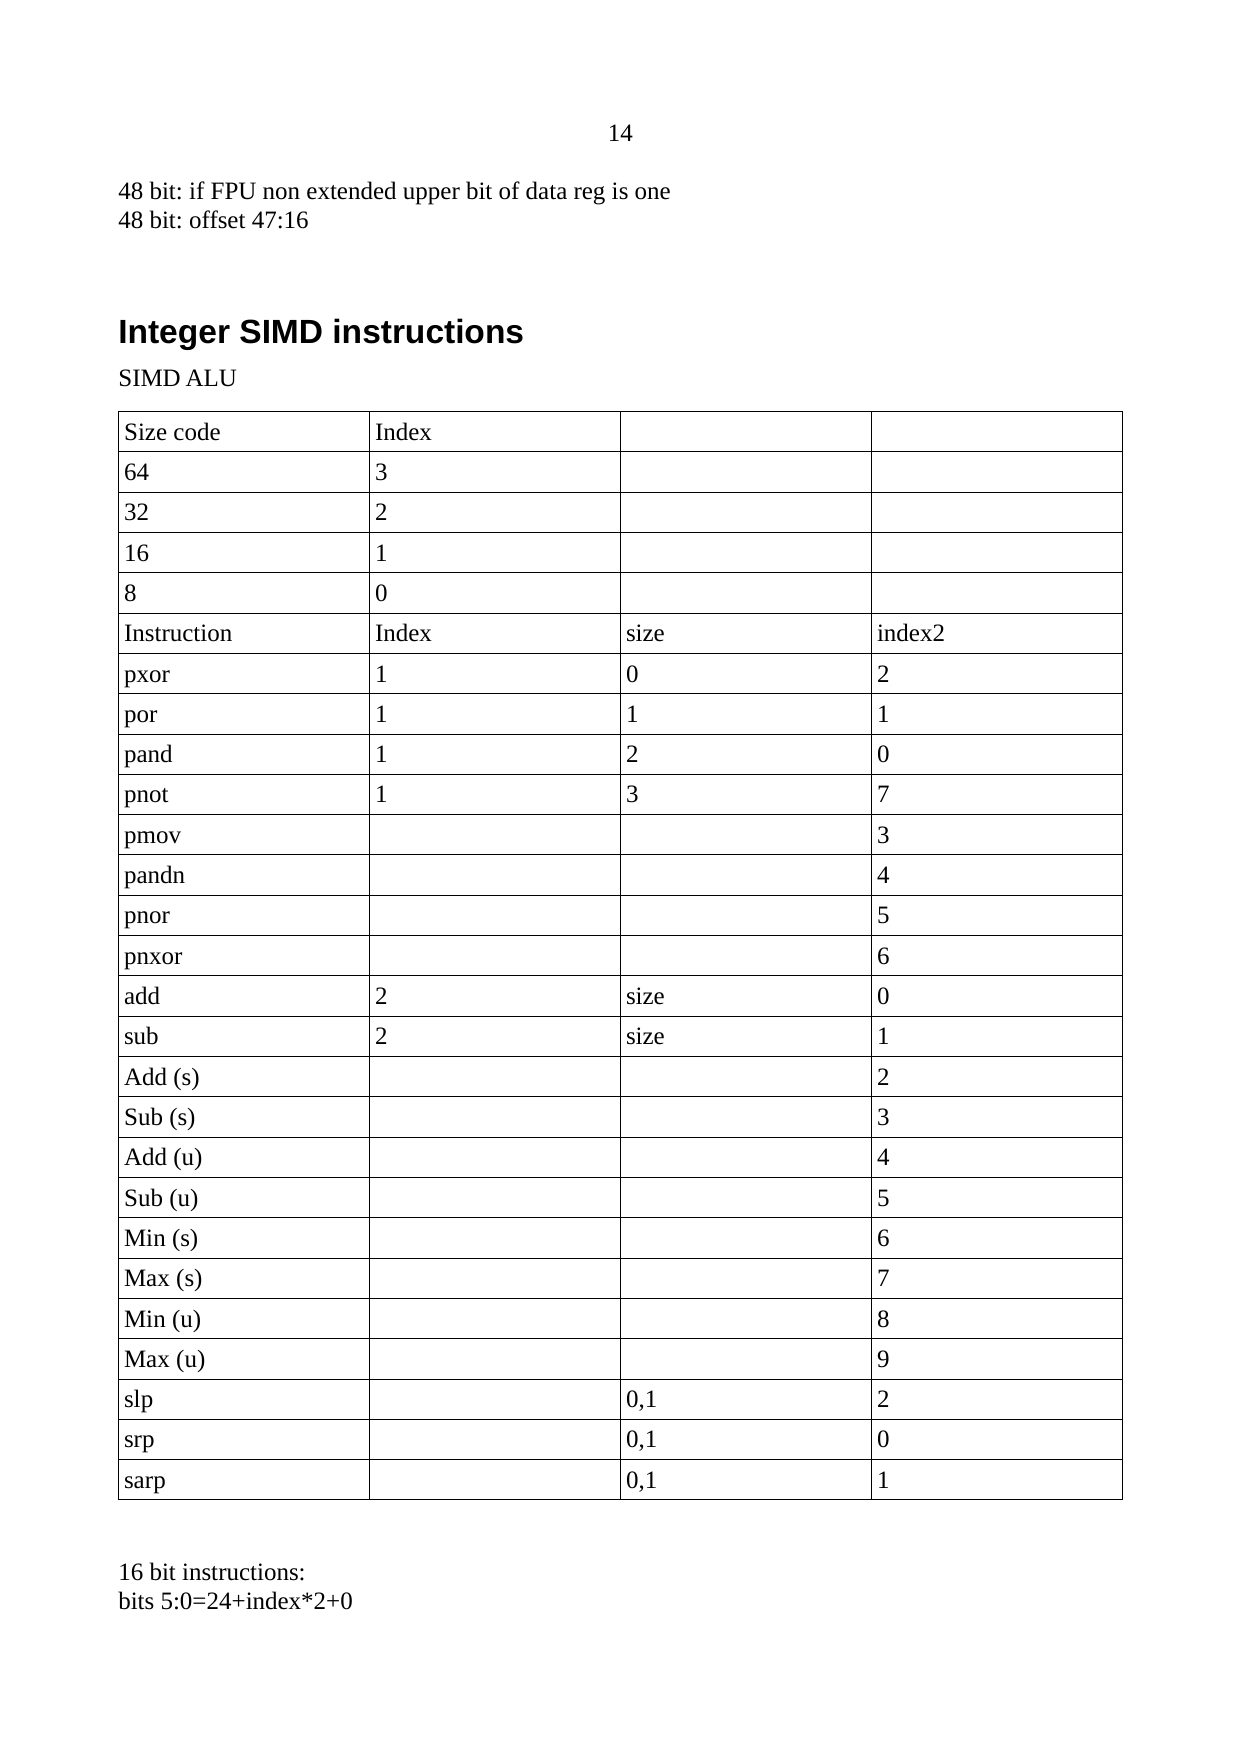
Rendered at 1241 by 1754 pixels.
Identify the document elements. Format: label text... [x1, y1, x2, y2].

table_cell 6 [872, 936, 1122, 975]
table_cell Max (s) [119, 1259, 369, 1298]
table_cell 5 [872, 896, 1122, 935]
table_cell [872, 533, 1122, 572]
table_cell 2 [872, 654, 1122, 693]
table_cell pxor [119, 654, 369, 693]
table_cell slp [119, 1380, 369, 1419]
table_cell [621, 1218, 871, 1257]
table_cell size [621, 976, 871, 1016]
table_cell Max (u) [119, 1339, 369, 1378]
table_cell [621, 493, 871, 532]
table_cell 8 [119, 573, 369, 612]
table_cell [370, 936, 620, 975]
table_cell 1 [872, 694, 1122, 733]
table_cell 16 [119, 533, 369, 572]
table_cell 1 [370, 694, 620, 733]
table_header Size code [119, 412, 369, 451]
table_cell 2 [370, 493, 620, 532]
table_cell pmov [119, 815, 369, 854]
table_header [621, 412, 871, 451]
table_cell por [119, 694, 369, 733]
table_cell [370, 896, 620, 935]
text 16 bit instructions: [118, 1557, 1122, 1586]
table_cell [370, 1218, 620, 1257]
table_cell [621, 1138, 871, 1177]
table_cell pnxor [119, 936, 369, 975]
table_cell pandn [119, 855, 369, 895]
table_cell Add (s) [119, 1057, 369, 1096]
table_cell 6 [872, 1218, 1122, 1257]
table_cell size [621, 614, 871, 653]
text 48 bit: offset 47:16 [118, 205, 1122, 234]
table_cell 3 [872, 815, 1122, 854]
table_cell 0 [370, 573, 620, 612]
table_header Index [370, 412, 620, 451]
table_cell [370, 1380, 620, 1419]
table_cell 0 [872, 976, 1122, 1016]
table_cell 0 [621, 654, 871, 693]
table_cell Sub (s) [119, 1097, 369, 1137]
table_cell 7 [872, 1259, 1122, 1298]
table_cell [621, 1299, 871, 1338]
table_cell 64 [119, 452, 369, 492]
table_cell 1 [370, 533, 620, 572]
table_cell 1 [370, 735, 620, 774]
table_cell [370, 855, 620, 895]
table_cell [621, 533, 871, 572]
table_cell index2 [872, 614, 1122, 653]
table_cell 2 [370, 1017, 620, 1056]
table_cell [621, 1178, 871, 1217]
text 48 bit: if FPU non extended upper bit of data reg is one [118, 176, 1122, 205]
table_cell [621, 1259, 871, 1298]
table_cell [621, 1057, 871, 1096]
table_cell Min (u) [119, 1299, 369, 1338]
table_cell [370, 1420, 620, 1459]
table_cell 0 [872, 735, 1122, 774]
table_cell [872, 573, 1122, 612]
table_cell Add (u) [119, 1138, 369, 1177]
table_cell [370, 1339, 620, 1378]
table_cell [370, 1057, 620, 1096]
table_cell [872, 452, 1122, 492]
table_cell 0,1 [621, 1460, 871, 1499]
table_cell [621, 855, 871, 895]
text bits 5:0=24+index*2+0 [118, 1586, 1122, 1614]
table_cell [621, 896, 871, 935]
table_cell [621, 815, 871, 854]
table_cell [370, 1138, 620, 1177]
table_cell Min (s) [119, 1218, 369, 1257]
table_cell 7 [872, 775, 1122, 814]
table_cell srp [119, 1420, 369, 1459]
table_cell add [119, 976, 369, 1016]
table_cell [370, 1299, 620, 1338]
table_cell 2 [621, 735, 871, 774]
table_cell 9 [872, 1339, 1122, 1378]
table_cell 0 [872, 1420, 1122, 1459]
table_cell 4 [872, 1138, 1122, 1177]
table_cell 2 [872, 1380, 1122, 1419]
table_cell [621, 573, 871, 612]
table_cell [370, 1460, 620, 1499]
table_cell [621, 936, 871, 975]
subtitle Integer SIMD instructions [118, 312, 1122, 351]
table_cell sub [119, 1017, 369, 1056]
table_cell [621, 452, 871, 492]
table_cell 1 [872, 1460, 1122, 1499]
table_header [872, 412, 1122, 451]
table_cell 1 [370, 775, 620, 814]
table_cell [370, 815, 620, 854]
text SIMD ALU [118, 363, 1122, 392]
table_cell pnor [119, 896, 369, 935]
table_cell 2 [872, 1057, 1122, 1096]
table_cell [370, 1097, 620, 1137]
table_cell 3 [621, 775, 871, 814]
table_cell 32 [119, 493, 369, 532]
table_cell Instruction [119, 614, 369, 653]
table_cell 1 [872, 1017, 1122, 1056]
table_cell [872, 493, 1122, 532]
table_cell 1 [621, 694, 871, 733]
table_cell 3 [370, 452, 620, 492]
table_cell 0,1 [621, 1420, 871, 1459]
table_cell 5 [872, 1178, 1122, 1217]
table_cell Sub (u) [119, 1178, 369, 1217]
table_cell size [621, 1017, 871, 1056]
table_cell 4 [872, 855, 1122, 895]
table_cell [621, 1097, 871, 1137]
table_cell [370, 1259, 620, 1298]
table_cell sarp [119, 1460, 369, 1499]
table_cell [370, 1178, 620, 1217]
table_cell pnot [119, 775, 369, 814]
table_cell 2 [370, 976, 620, 1016]
table_cell pand [119, 735, 369, 774]
table_cell 3 [872, 1097, 1122, 1137]
table_cell Index [370, 614, 620, 653]
table_cell 8 [872, 1299, 1122, 1338]
table_cell 1 [370, 654, 620, 693]
table_cell [621, 1339, 871, 1378]
table_cell 0,1 [621, 1380, 871, 1419]
